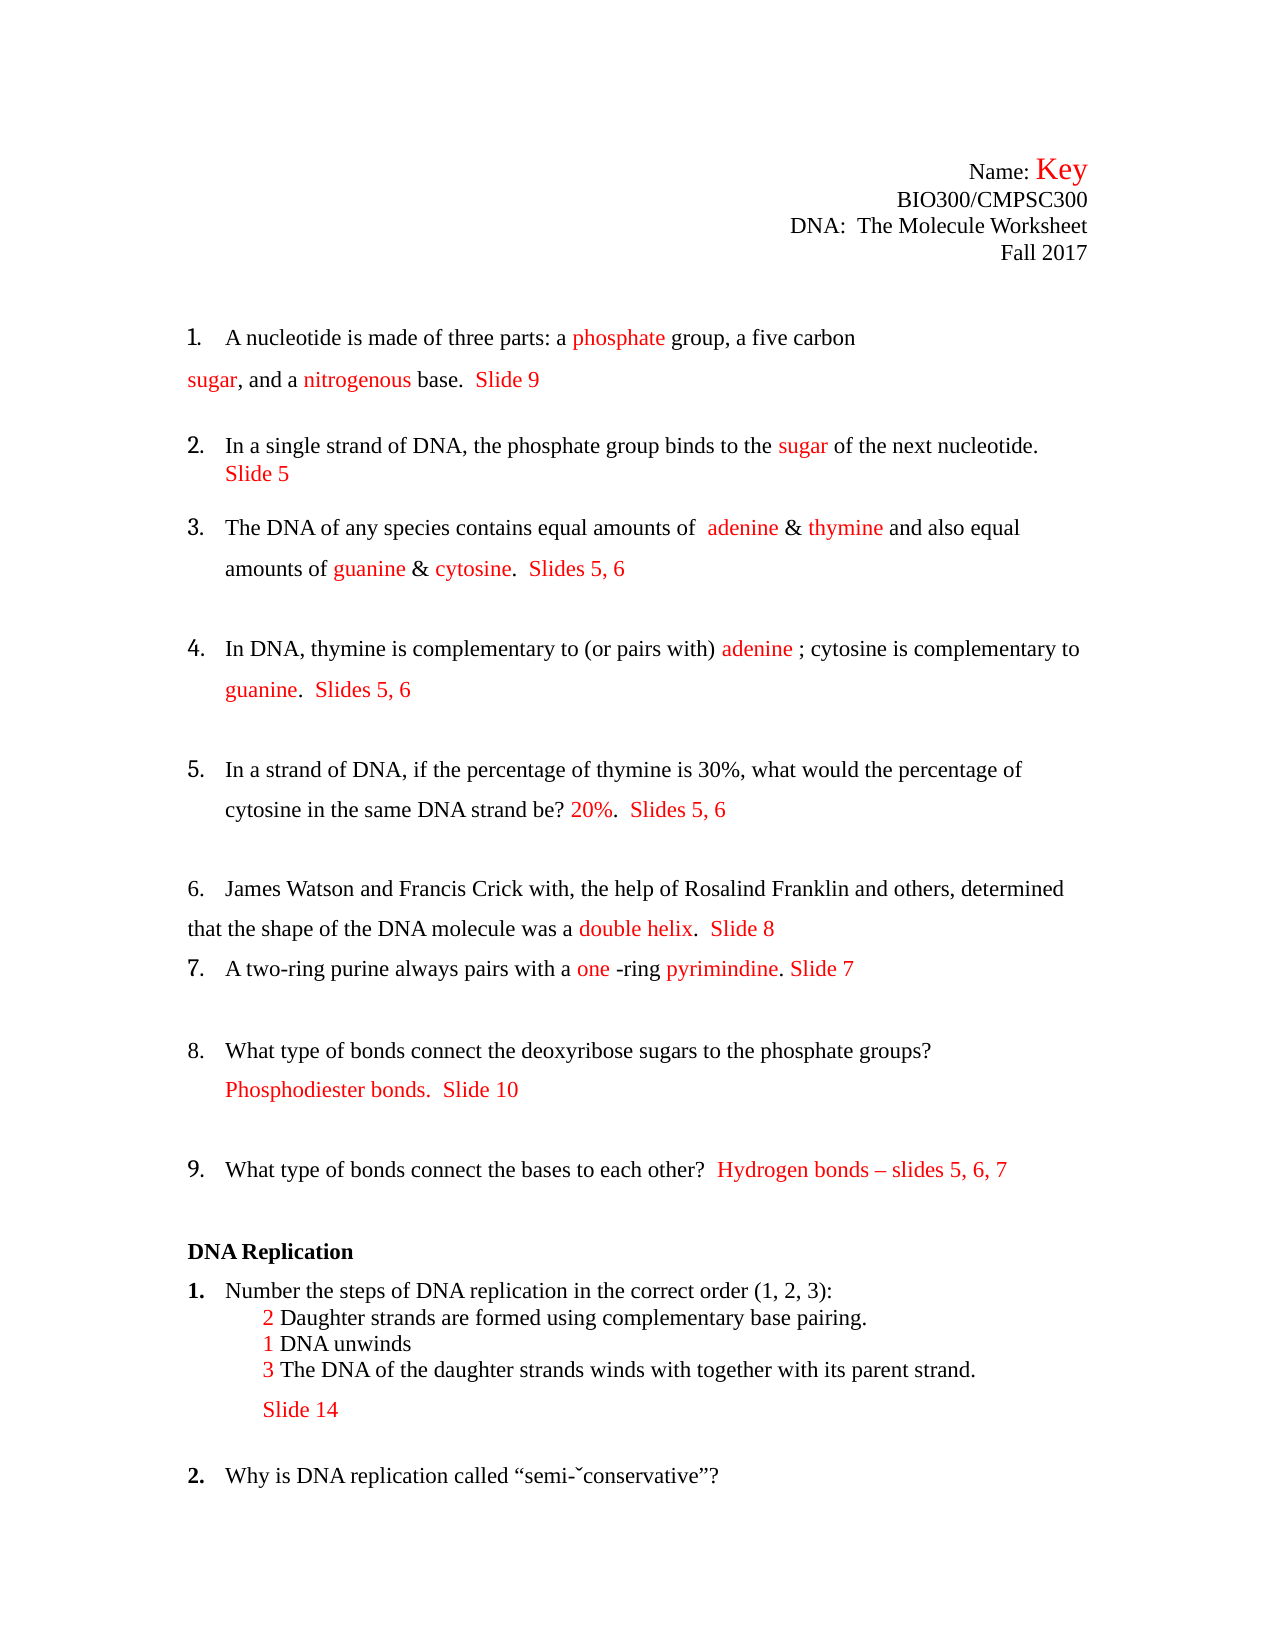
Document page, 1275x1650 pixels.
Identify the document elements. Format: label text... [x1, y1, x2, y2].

list 3 The DNA of the daughter strands winds with together with its parent strand. [262, 1357, 1087, 1383]
text Fall 2017 [187, 239, 1087, 265]
list In a single strand of DNA, the phosphate group binds to the sugar of the next nucleotide. Slide 5 [187, 431, 1087, 487]
text BIO300/CMPSC300 [187, 186, 1087, 212]
list The DNA of any species contains equal amounts of adenine & thymine and also equal amounts of guanine & cytosine. Slides 5, 6 [187, 513, 1087, 581]
text that the shape of the DNA molecule was a double helix. Slide 8 [187, 915, 1087, 941]
list Slide 14 [262, 1396, 1087, 1422]
list A two-ring purine always pairs with a one -ring pyrimindine. Slide 7 [187, 954, 1087, 983]
list James Watson and Francis Crick with, the help of Rosalind Franklin and others, determined [187, 875, 1087, 902]
text DNA: The Molecule Worksheet [187, 212, 1087, 239]
list What type of bonds connect the deoxyribose sugars to the phosphate groups? [187, 1037, 1087, 1063]
text sugar, and a nitrogenous base. Slide 9 [187, 366, 1087, 392]
text Name: Key [187, 150, 1087, 186]
list In DNA, thymine is complementary to (or pairs with) adenine ; cytosine is complementary to guanine. Slides 5, 6 [187, 634, 1087, 702]
list Number the steps of DNA replication in the correct order (1, 2, 3): [187, 1277, 1087, 1304]
list 1 DNA unwinds [262, 1330, 1087, 1357]
text DNA Replication [187, 1238, 1087, 1264]
list A nucleotide is made of three parts: a phosphate group, a five carbon [187, 322, 1087, 351]
list Phosphodiester bonds. Slide 10 [225, 1076, 1087, 1103]
list In a strand of DNA, if the percentage of thymine is 30%, what would the percentage of cytosine in the same DNA strand be? 20%. Slides 5, 6 [187, 754, 1087, 823]
list 2 Daughter strands are formed using complementary base pairing. [262, 1304, 1087, 1330]
list What type of bonds connect the bases to each other? Hydrogen bonds – slides 5, 6, 7 [187, 1155, 1087, 1184]
list Why is DNA replication called “semi-ˇconservative”? [187, 1462, 1087, 1488]
